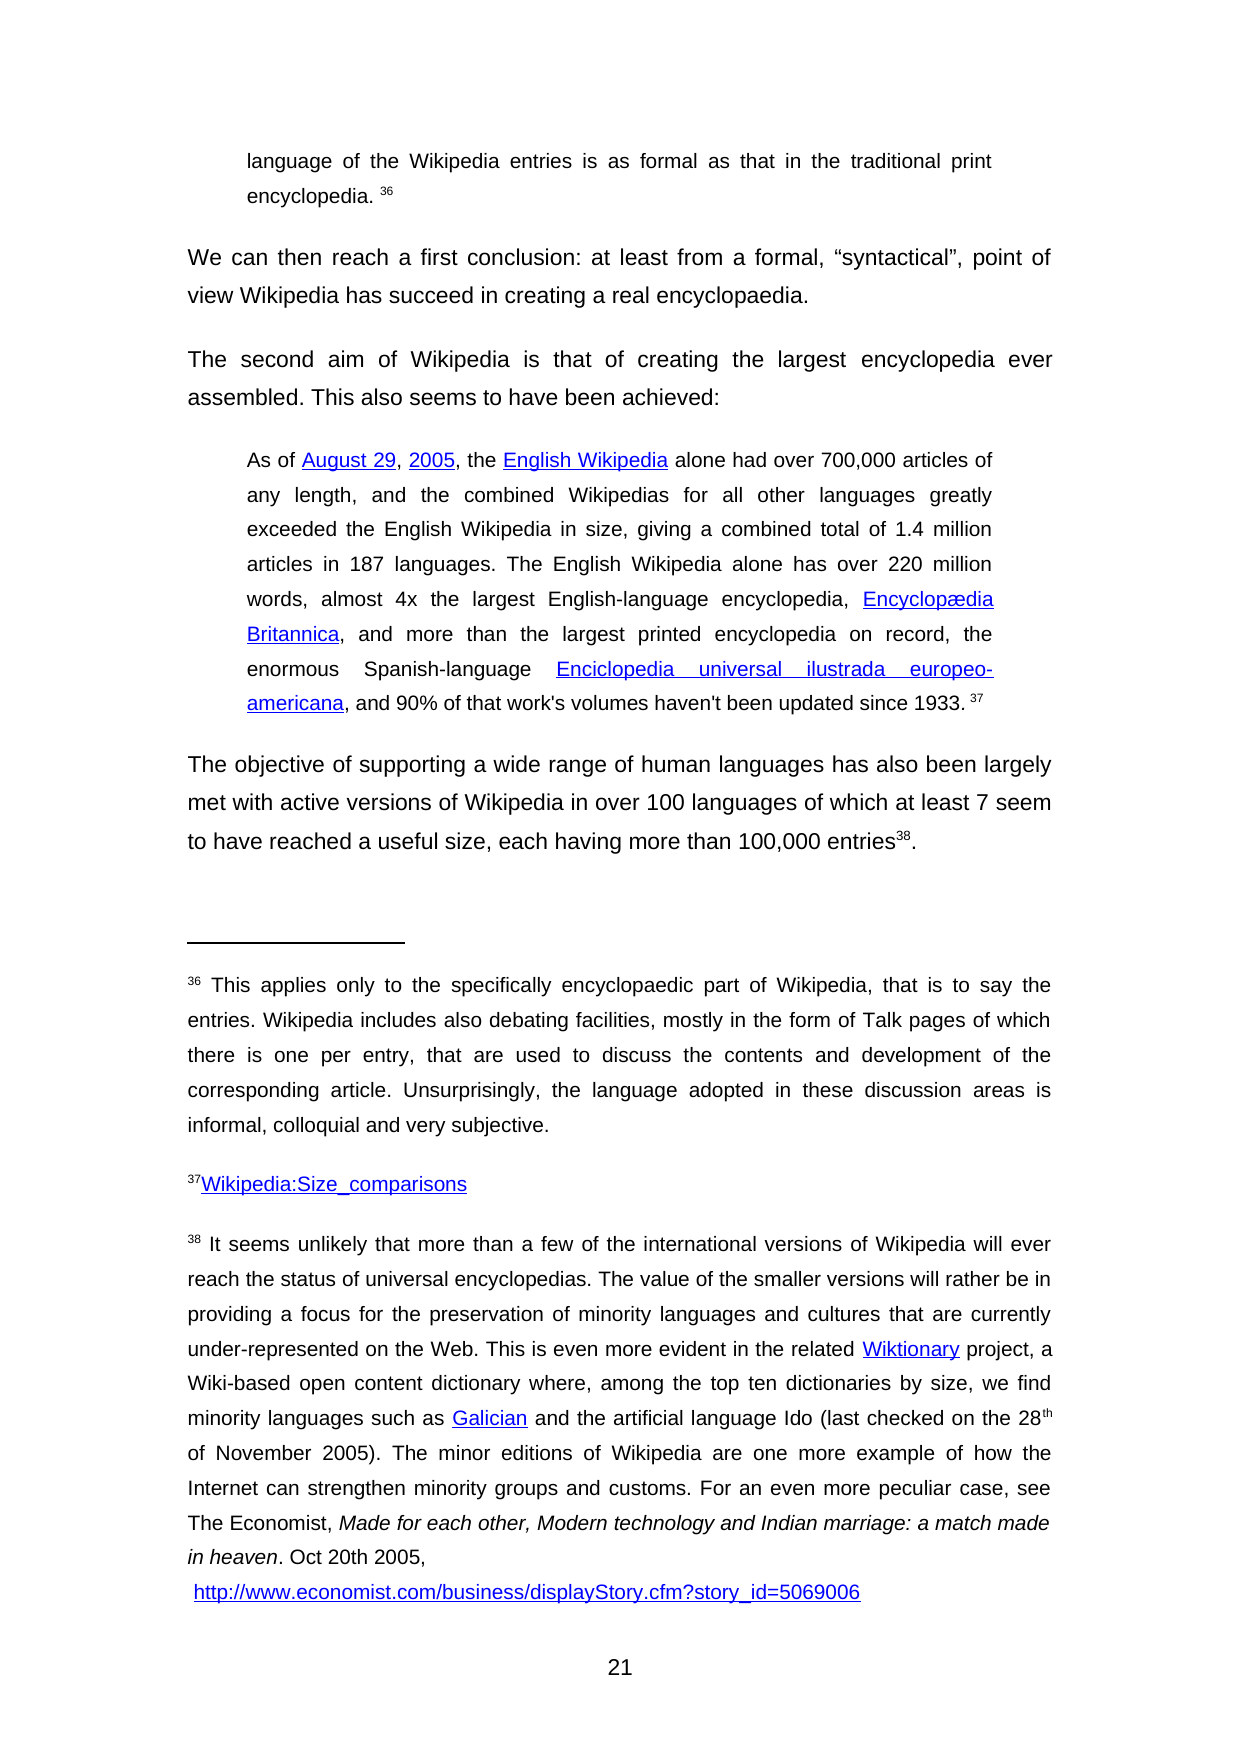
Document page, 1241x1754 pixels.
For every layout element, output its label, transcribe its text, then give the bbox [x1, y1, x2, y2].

text The objective of supporting a wide range of human languages has also been largely met with active versions of Wikipedia in over 100 languages of which at least 7 seem to have reached a useful size, each having more than 100,000 entries. [187, 752, 1053, 854]
text Wikipedia:Size_comparisons [187, 1173, 1053, 1196]
text The second aim of Wikipedia is that of creating the largest encyclopedia ever assembled. This also seems to have been achieved: [187, 346, 1053, 411]
text It seems unlikely that more than a few of the international versions of Wikipedia will ever reach the status of universal encyclopedias. The value of the smaller versions will rather be in providing a focus for the preservation of minority languages and cultures that are currently under-represented on the Web. This is even more evident in the related Wiktionary project, a Wiki-based open content dictionary where, among the top ten dictionaries by size, we find minority languages such as Galician and the artificial language Ido (last checked on the 28th of November 2005). The minor editions of Wikipedia are one more example of how the Internet can strengthen minority groups and customs. For an even more peculiar case, see The Economist, Made for each other, Modern technology and Indian marriage: a match made in heaven. Oct 20th 2005, [187, 1233, 1053, 1569]
text http://www.economist.com/business/displayStory.cfm?story_id=5069006 [187, 1581, 1053, 1604]
text language of the Wikipedia entries is as formal as that in the traditional print encyclopedia. [247, 150, 993, 208]
text This applies only to the specifically encyclopaedic part of Wikipedia, that is to say the entries. Wikipedia includes also debating facilities, mostly in the form of Talk pages of which there is one per entry, that are used to discuss the contents and development of the corresponding article. Unsurprisingly, the language adopted in these discussion areas is informal, colloquial and very subjective. [187, 974, 1053, 1136]
text As of August 29, 2005, the English Wikipedia alone had over 700,000 articles of any length, and the combined Wikipedias for all other languages greatly exceeded the English Wikipedia in size, giving a combined total of 1.4 million articles in 187 languages. The English Wikipedia alone has over 220 million words, almost 4x the largest English-language encyclopedia, Encyclopædia Britannica, and more than the largest printed encyclopedia on record, the enormous Spanish-language Enciclopedia universal ilustrada europeo-americana, and 90% of that work's volumes haven't been updated since 1933. [247, 448, 993, 715]
text We can then reach a first conclusion: at least from a formal, “syntactical”, point of view Wikipedia has succeed in creating a real encyclopaedia. [187, 244, 1053, 309]
